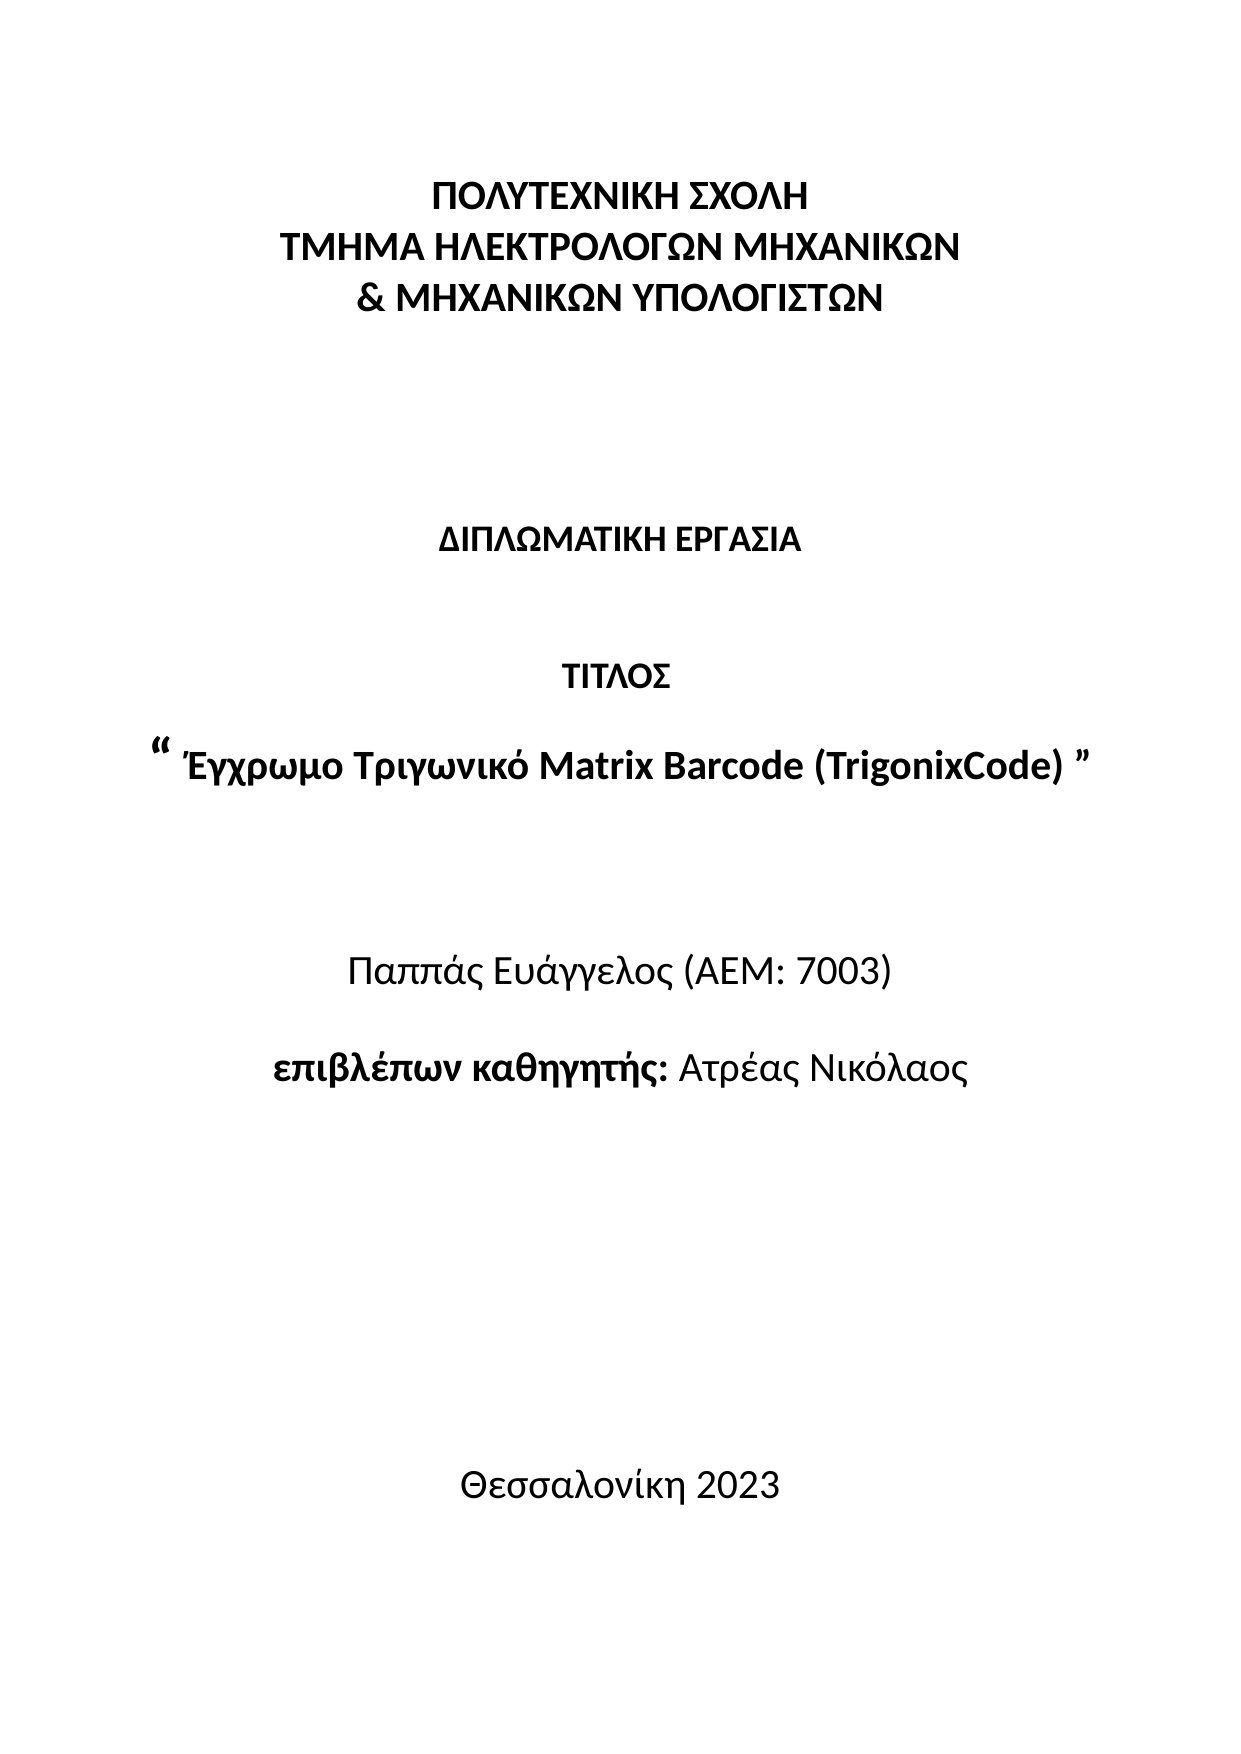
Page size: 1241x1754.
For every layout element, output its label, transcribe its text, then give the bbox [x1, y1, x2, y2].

text ΤΜΗΜΑ ΗΛΕΚΤΡΟΛΟΓΩΝ ΜΗΧΑΝΙΚΩΝ [118, 220, 1122, 271]
text Παππάς Ευάγγελος (ΑΕΜ: 7003) [118, 944, 1122, 995]
text ΔΙΠΛΩΜΑΤΙΚΗ ΕΡΓΑΣΙΑ [118, 515, 1122, 561]
text επιβλέπων καθηγητής: Ατρέας Νικόλαος [118, 1041, 1122, 1092]
text ΤΙΤΛΟΣ [118, 652, 1122, 698]
text & ΜΗΧΑΝΙΚΩΝ ΥΠΟΛΟΓΙΣΤΩΝ [118, 271, 1122, 321]
text Θεσσαλονίκη 2023 [118, 1458, 1122, 1509]
title “ Έγχρωμο Τριγωνικό Matrix Barcode (TrigonixCode) ” [118, 723, 1122, 794]
text ΠΟΛΥΤΕΧΝΙΚΗ ΣΧΟΛΗ [118, 169, 1122, 220]
